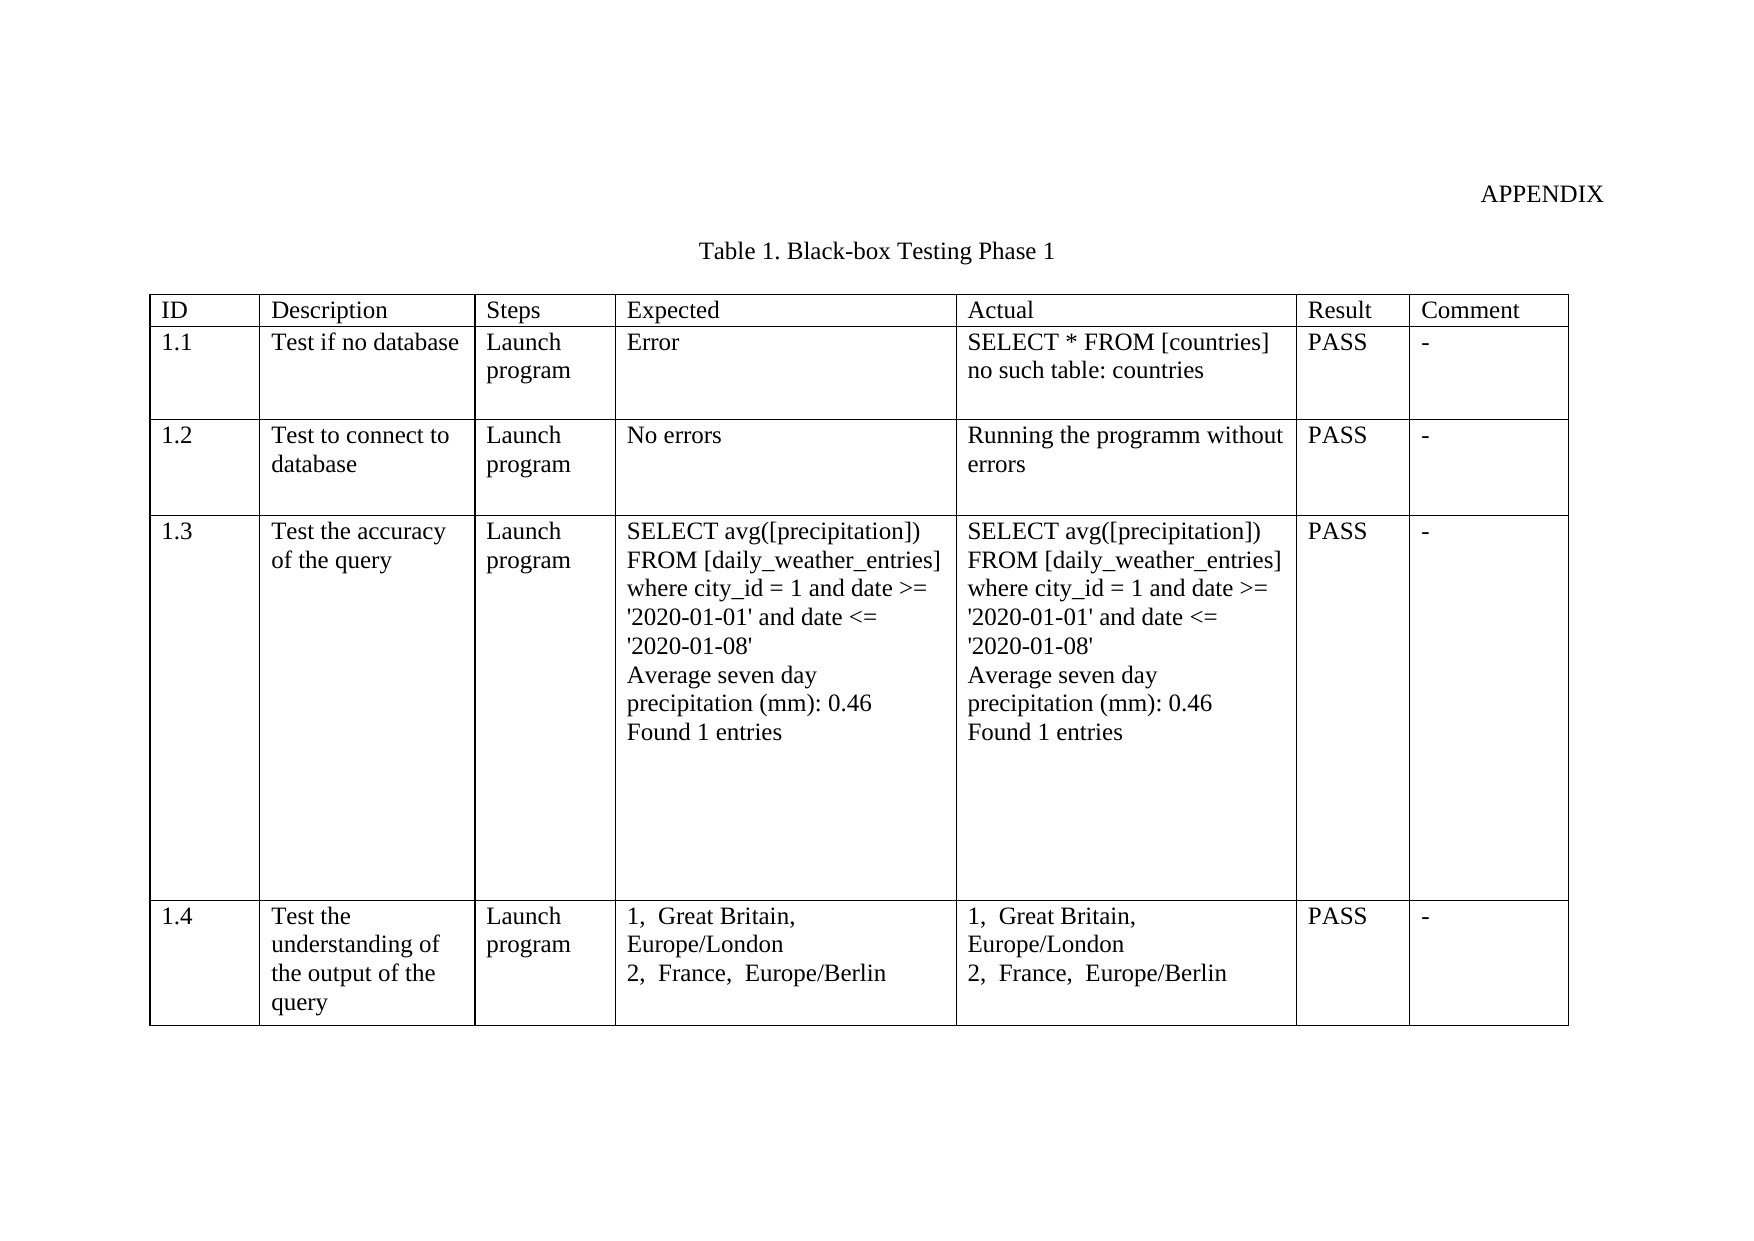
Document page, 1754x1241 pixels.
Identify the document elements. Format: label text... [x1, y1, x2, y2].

table_header Expected [616, 295, 956, 326]
table_cell PASS [1297, 516, 1409, 900]
table_cell Running the programm without errors [957, 420, 1296, 515]
table_cell SELECT avg([precipitation]) FROM [daily_weather_entries] where city_id = 1 and date >= '2020-01-01' and date <= '2020-01-08' Average seven day precipitation (mm): 0.46 Found 1 entries [616, 516, 956, 900]
table_cell 1.2 [151, 420, 259, 515]
table_cell Error [616, 327, 956, 419]
table_cell Launch program [476, 420, 615, 515]
table_cell - [1410, 901, 1568, 1025]
table_cell PASS [1297, 327, 1409, 419]
table_header Description [260, 295, 474, 326]
table_cell Test if no database [260, 327, 474, 419]
table_cell - [1410, 327, 1568, 419]
table_header Actual [957, 295, 1296, 326]
table_cell 1.3 [151, 516, 259, 900]
table_cell 1.4 [151, 901, 259, 1025]
table_cell Test the accuracy of the query [260, 516, 474, 900]
table_cell PASS [1297, 420, 1409, 515]
table_header Steps [476, 295, 615, 326]
text APPENDIX [150, 179, 1604, 207]
table_header ID [151, 295, 259, 326]
table_cell Test the understanding of the output of the query [260, 901, 474, 1025]
table_cell SELECT * FROM [countries] no such table: countries [957, 327, 1296, 419]
table_cell Launch program [476, 901, 615, 1025]
table_cell 1, Great Britain, Europe/London 2, France, Europe/Berlin [957, 901, 1296, 1025]
table_cell No errors [616, 420, 956, 515]
text Table 1. Black-box Testing Phase 1 [150, 236, 1604, 265]
table_cell Launch program [476, 516, 615, 900]
table_cell Test to connect to database [260, 420, 474, 515]
table_header Result [1297, 295, 1409, 326]
table_cell 1, Great Britain, Europe/London 2, France, Europe/Berlin [616, 901, 956, 1025]
table_cell PASS [1297, 901, 1409, 1025]
table_cell SELECT avg([precipitation]) FROM [daily_weather_entries] where city_id = 1 and date >= '2020-01-01' and date <= '2020-01-08' Average seven day precipitation (mm): 0.46 Found 1 entries [957, 516, 1296, 900]
table_cell - [1410, 516, 1568, 900]
table_cell 1.1 [151, 327, 259, 419]
table_cell - [1410, 420, 1568, 515]
table_cell Launch program [476, 327, 615, 419]
table_header Comment [1410, 295, 1568, 326]
